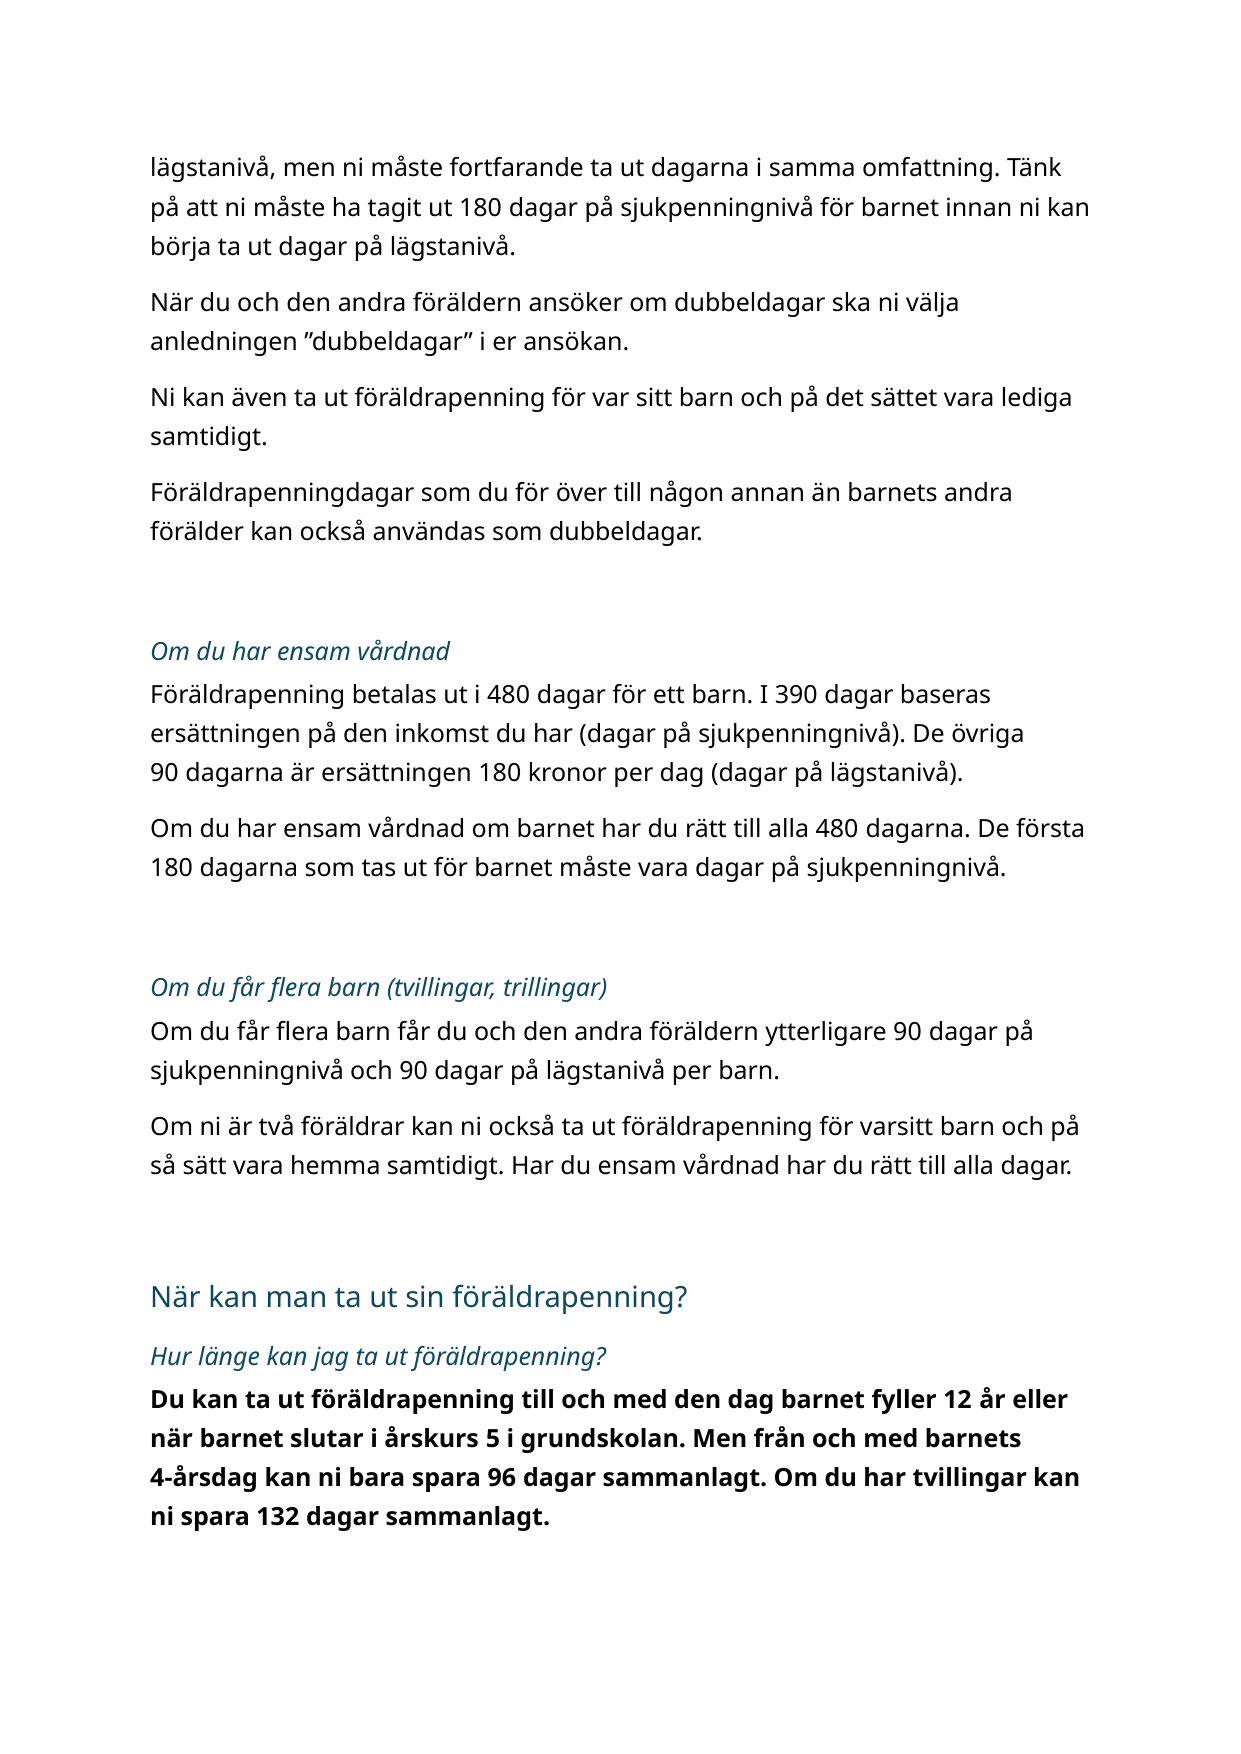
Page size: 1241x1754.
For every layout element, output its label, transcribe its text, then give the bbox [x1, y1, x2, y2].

text lägstanivå, men ni måste fortfarande ta ut dagarna i samma omfattning. Tänk på att ni måste ha tagit ut 180 dagar på sjukpenningnivå för barnet innan ni kan börja ta ut dagar på lägstanivå. [150, 150, 1090, 262]
text Du kan ta ut föräldrapenning till och med den dag barnet fyller 12 år eller när barnet slutar i årskurs 5 i grundskolan. Men från och med barnets 4‑årsdag kan ni bara spara 96 dagar sammanlagt. Om du har tvillingar kan ni spara 132 dagar sammanlagt. [150, 1381, 1090, 1533]
subtitle Om du har ensam vårdnad [150, 633, 1090, 667]
text Ni kan även ta ut föräldrapenning för var sitt barn och på det sättet vara lediga samtidigt. [150, 379, 1090, 452]
text Om ni är två föräldrar kan ni också ta ut föräldrapenning för varsitt barn och på så sätt vara hemma samtidigt. Har du ensam vårdnad har du rätt till alla dagar. [150, 1108, 1090, 1182]
subtitle Hur länge kan jag ta ut föräldrapenning? [150, 1338, 1090, 1372]
subtitle När kan man ta ut sin föräldrapenning? [150, 1276, 1090, 1316]
text Om du får flera barn får du och den andra föräldern ytterligare 90 dagar på sjukpenning­nivå och 90 dagar på lägsta­nivå per barn. [150, 1013, 1090, 1087]
text Föräldrapenningdagar som du för över till någon annan än barnets andra förälder kan också användas som dubbeldagar. [150, 474, 1090, 547]
text När du och den andra föräldern ansöker om dubbeldagar ska ni välja anledningen ”dubbeldagar” i er ansökan. [150, 284, 1090, 357]
subtitle Om du får flera barn (tvillingar, trillingar) [150, 970, 1090, 1004]
text Föräldrapenning betalas ut i 480 dagar för ett barn. I 390 dagar baseras ersättningen på den inkomst du har (dagar på sjukpenningnivå). De övriga 90 dagarna är ersättningen 180 kronor per dag (dagar på lägstanivå). [150, 677, 1090, 789]
text Om du har ensam vårdnad om barnet har du rätt till alla 480 dagarna. De första 180 dagarna som tas ut för barnet måste vara dagar på sjukpenningnivå. [150, 811, 1090, 884]
